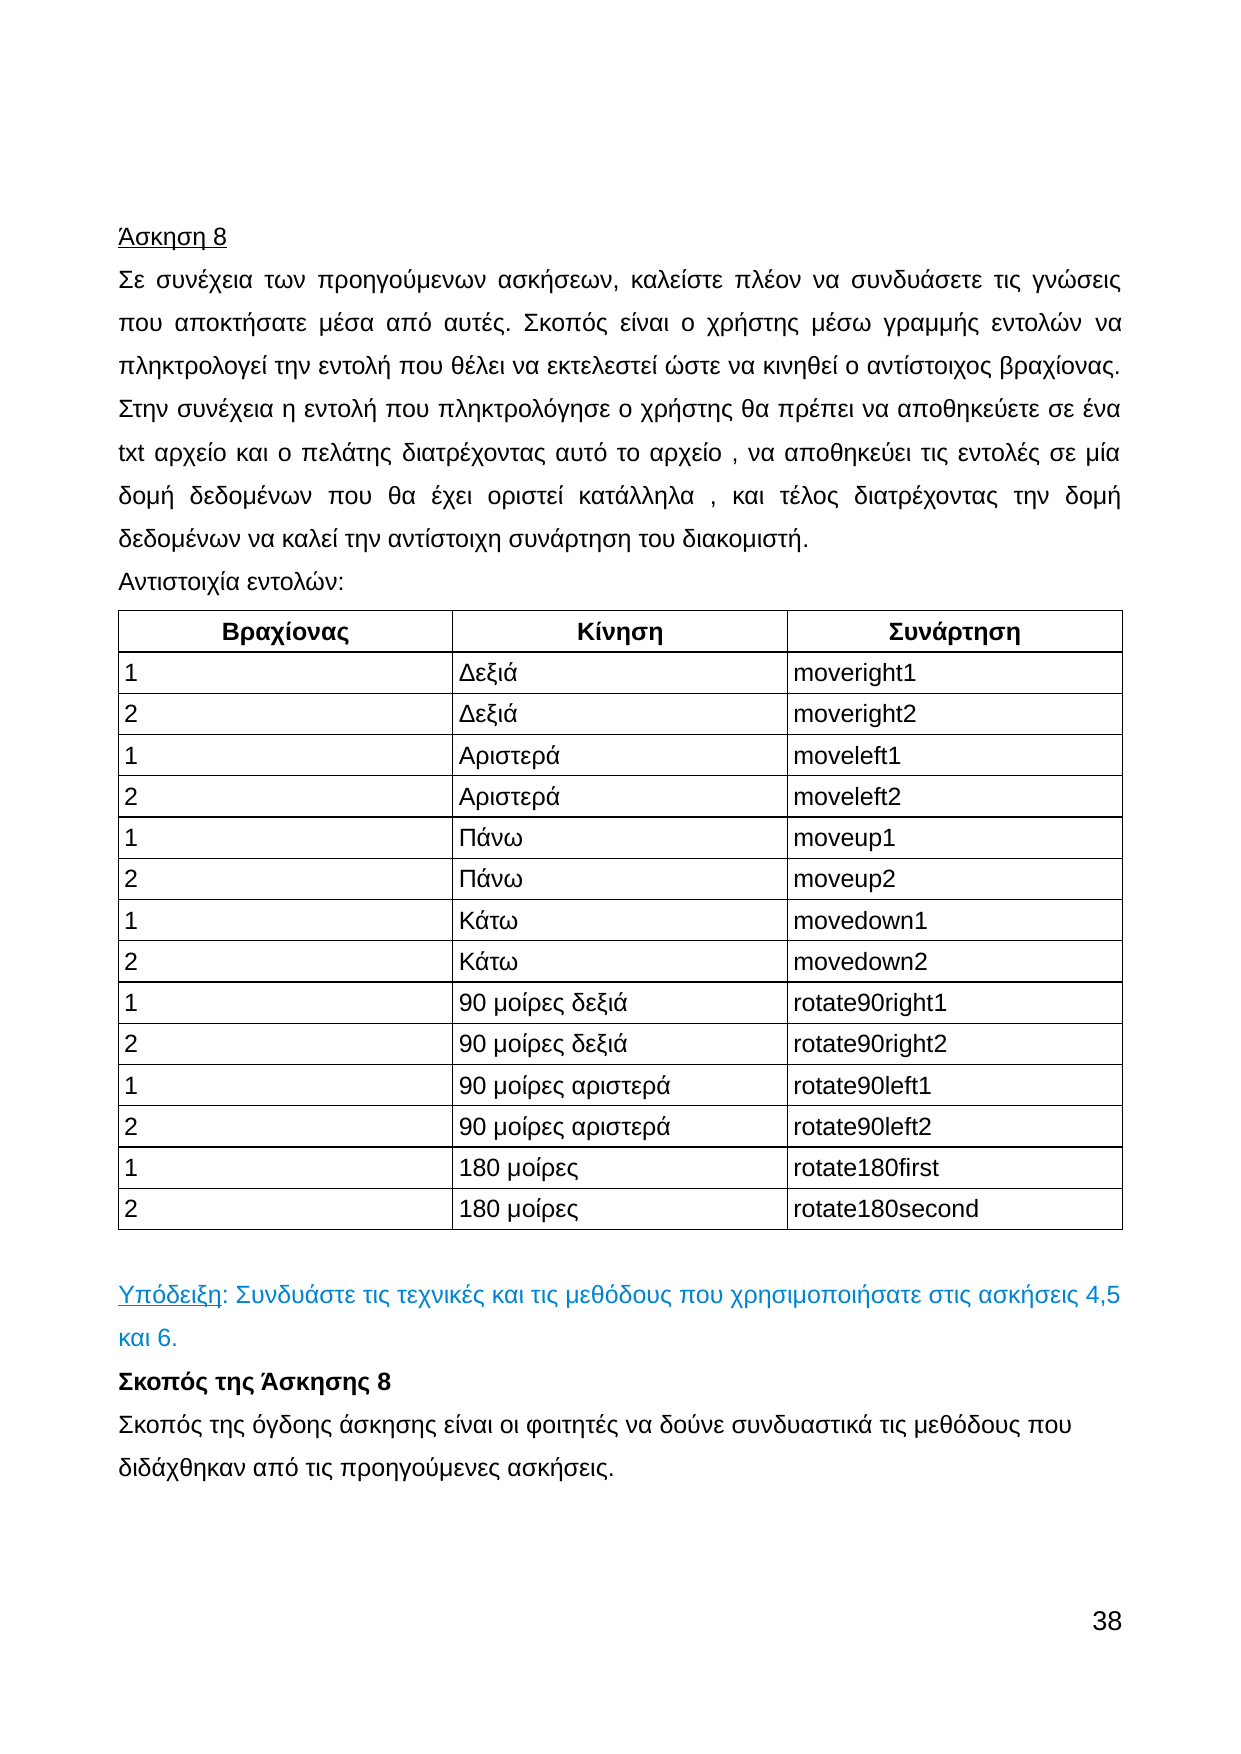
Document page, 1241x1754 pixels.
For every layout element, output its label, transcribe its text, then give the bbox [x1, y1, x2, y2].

table_cell 2 [119, 1106, 452, 1146]
table_header Συνάρτηση [788, 611, 1122, 651]
table_cell 1 [119, 1065, 452, 1105]
table_cell moveup2 [788, 859, 1122, 899]
table_cell moveleft2 [788, 776, 1122, 816]
text Σκοπός της Άσκησης 8 [118, 1366, 1122, 1395]
table_cell 2 [119, 694, 452, 734]
table_cell moveright1 [788, 653, 1122, 693]
table_cell 2 [119, 776, 452, 816]
table_cell 1 [119, 983, 452, 1023]
table_cell 2 [119, 1024, 452, 1064]
table_cell 1 [119, 900, 452, 940]
text Αντιστοιχία εντολών: [118, 567, 1122, 596]
table_cell rotate180second [788, 1189, 1122, 1229]
table_cell 90 μοίρες αριστερά [453, 1106, 787, 1146]
table_header Βραχίονας [119, 611, 452, 651]
table_cell 90 μοίρες δεξιά [453, 983, 787, 1023]
table_cell 90 μοίρες δεξιά [453, 1024, 787, 1064]
text Υπόδειξη: Συνδυάστε τις τεχνικές και τις μεθόδους που χρησιμοποιήσατε στις ασκήσεις 4,5 και 6. [118, 1280, 1122, 1352]
table_cell 2 [119, 941, 452, 981]
table_cell moveup1 [788, 818, 1122, 858]
table_cell Κάτω [453, 900, 787, 940]
table_cell rotate90left2 [788, 1106, 1122, 1146]
table_cell 1 [119, 818, 452, 858]
text Άσκηση 8 [118, 222, 1122, 251]
table_cell movedown1 [788, 900, 1122, 940]
table_cell rotate90left1 [788, 1065, 1122, 1105]
table_cell 90 μοίρες αριστερά [453, 1065, 787, 1105]
table_cell Αριστερά [453, 735, 787, 775]
table_cell moveleft1 [788, 735, 1122, 775]
table_cell Πάνω [453, 818, 787, 858]
table_cell rotate90right1 [788, 983, 1122, 1023]
table_cell rotate180first [788, 1148, 1122, 1188]
table_cell rotate90right2 [788, 1024, 1122, 1064]
table_cell 180 μοίρες [453, 1189, 787, 1229]
table_cell 2 [119, 1189, 452, 1229]
table_cell 1 [119, 653, 452, 693]
table_cell Κάτω [453, 941, 787, 981]
table_cell 180 μοίρες [453, 1148, 787, 1188]
text Σε συνέχεια των προηγούμενων ασκήσεων, καλείστε πλέον να συνδυάσετε τις γνώσεις που αποκτήσατε μέσα από αυτές. Σκοπός είναι ο χρήστης μέσω γραμμής εντολών να πληκτρολογεί την εντολή που θέλει να εκτελεστεί ώστε να κινηθεί ο αντίστοιχος βραχίονας. Στην συνέχεια η εντολή που πληκτρολόγησε ο χρήστης θα πρέπει να αποθηκεύετε σε ένα txt αρχείο και ο πελάτης διατρέχοντας αυτό το αρχείο , να αποθηκεύει τις εντολές σε μία δομή δεδομένων που θα έχει οριστεί κατάλληλα , και τέλος διατρέχοντας την δομή δεδομένων να καλεί την αντίστοιχη συνάρτηση του διακομιστή. [118, 265, 1122, 553]
table_header Κίνηση [453, 611, 787, 651]
table_cell Πάνω [453, 859, 787, 899]
table_cell Δεξιά [453, 653, 787, 693]
table_cell 1 [119, 1148, 452, 1188]
table_cell moveright2 [788, 694, 1122, 734]
table_cell movedown2 [788, 941, 1122, 981]
table_cell Αριστερά [453, 776, 787, 816]
table_cell 1 [119, 735, 452, 775]
table_cell Δεξιά [453, 694, 787, 734]
table_cell 2 [119, 859, 452, 899]
text Σκοπός της όγδοης άσκησης είναι οι φοιτητές να δούνε συνδυαστικά τις μεθόδους που διδάχθηκαν από τις προηγούμενες ασκήσεις. [118, 1409, 1122, 1481]
